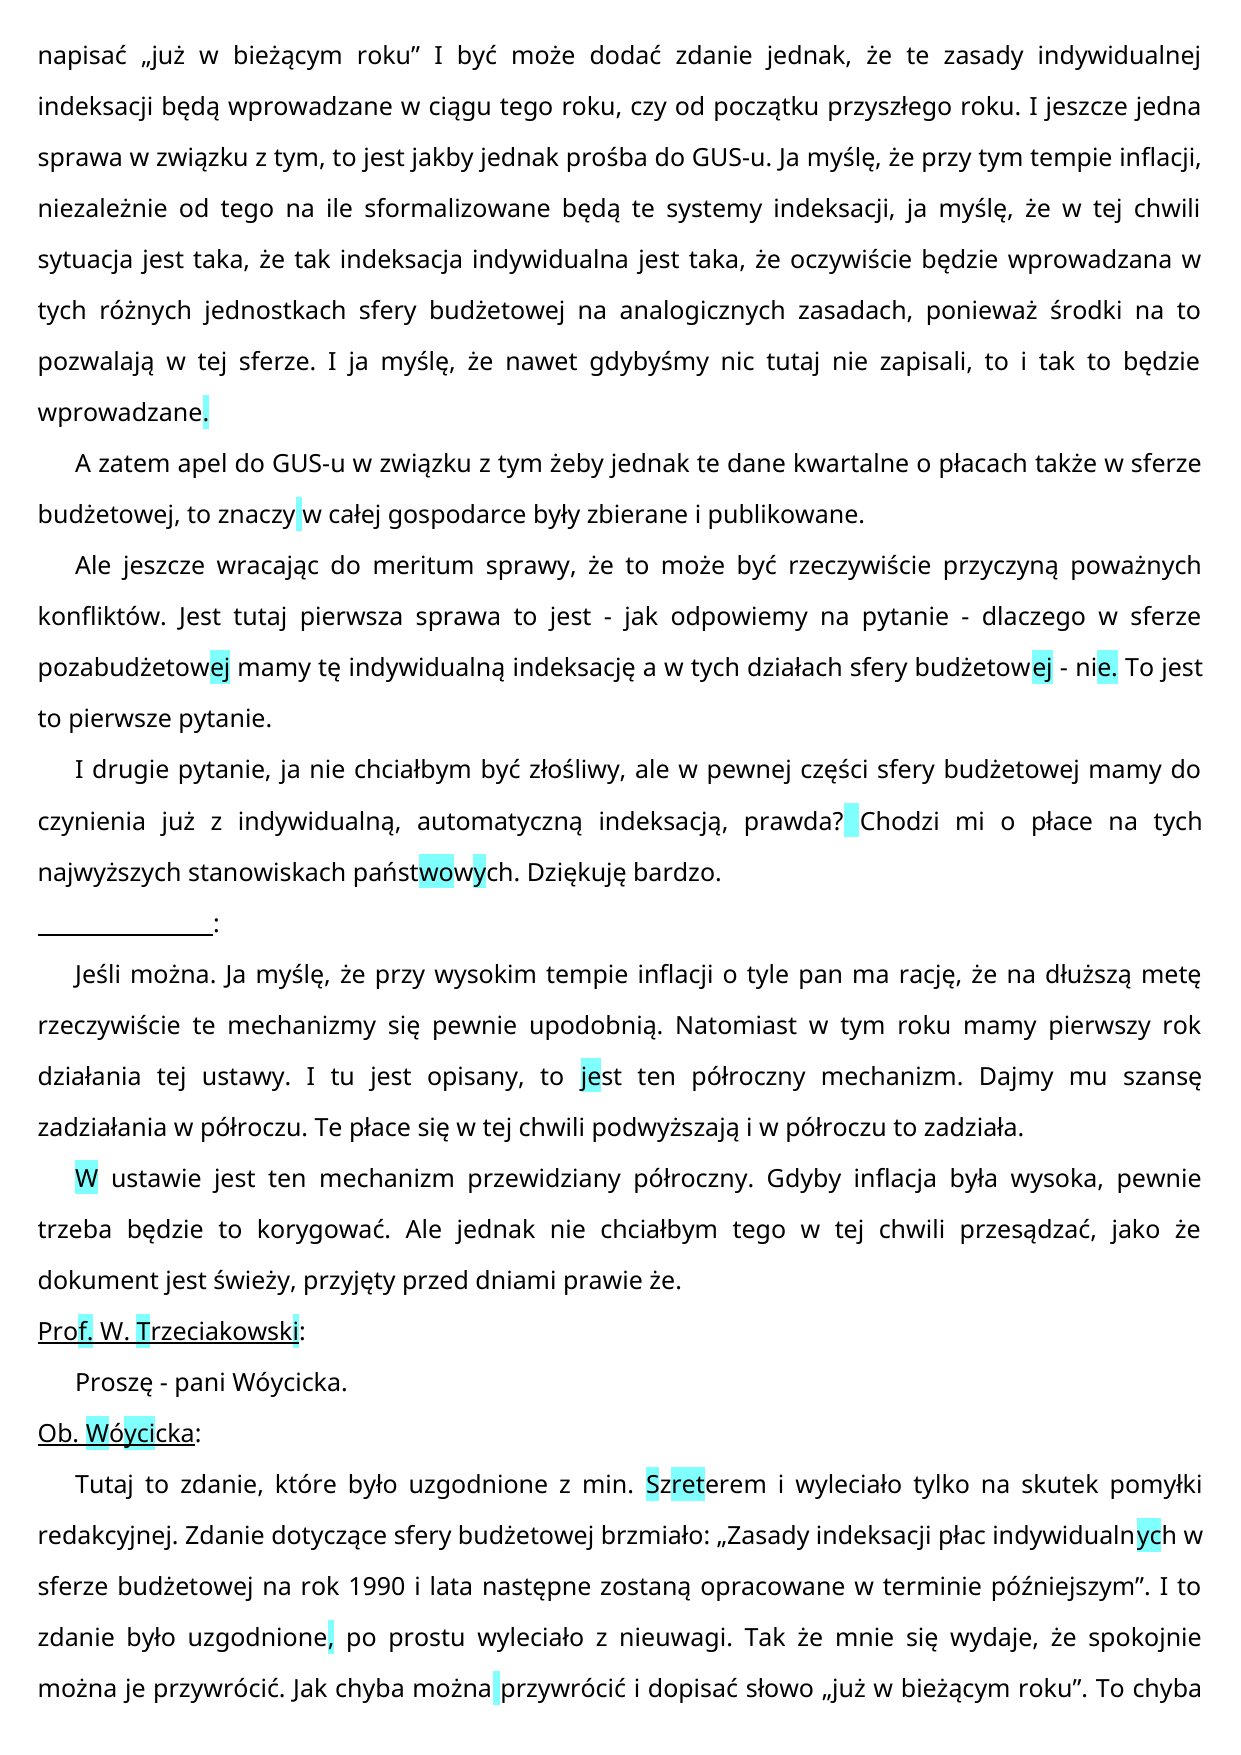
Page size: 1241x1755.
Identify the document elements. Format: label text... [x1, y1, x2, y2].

text W ustawie jest ten mechanizm przewidziany półroczny. Gdyby inflacja była wysoka, pewnie trzeba będzie to korygować. Ale jednak nie chciałbym tego w tej chwili przesądzać, jako że dokument jest świeży, przyjęty przed dniami prawie że. [37, 1160, 1203, 1297]
text Prof. W. Trzeciakowski: [37, 1313, 1203, 1348]
text Jeśli można. Ja myślę, że przy wysokim tempie inflacji o tyle pan ma rację, że na dłuższą metę rzeczywiście te mechanizmy się pewnie upodobnią. Natomiast w tym roku mamy pierwszy rok działania tej ustawy. I tu jest opisany, to jest ten półroczny mechanizm. Dajmy mu szansę zadziałania w półroczu. Te płace się w tej chwili podwyższają i w półroczu to zadziała. [37, 956, 1203, 1143]
text napisać „już w bieżącym roku” I być może dodać zdanie jednak, że te zasady indywidualnej indeksacji będą wprowadzane w ciągu tego roku, czy od początku przyszłego roku. I jeszcze jedna sprawa w związku z tym, to jest jakby jednak prośba do GUS-u. Ja myślę, że przy tym tempie inflacji, niezależnie od tego na ile sformalizowane będą te systemy indeksacji, ja myślę, że w tej chwili sytuacja jest taka, że tak indeksacja indywidualna jest taka, że oczywiście będzie wprowadzana w tych różnych jednostkach sfery budżetowej na analogicznych zasadach, ponieważ środki na to pozwalają w tej sferze. I ja myślę, że nawet gdybyśmy nic tutaj nie zapisali, to i tak to będzie wprowadzane. [37, 37, 1203, 429]
text Ob. Wóycicka: [37, 1416, 1203, 1450]
text Ale jeszcze wracając do meritum sprawy, że to może być rzeczywiście przyczyną poważnych konfliktów. Jest tutaj pierwsza sprawa to jest - jak odpowiemy na pytanie - dlaczego w sferze pozabudżetowej mamy tę indywidualną indeksację a w tych działach sfery budżetowej - nie. To jest to pierwsze pytanie. [37, 548, 1203, 735]
text Tutaj to zdanie, które było uzgodnione z min. Szreterem i wyleciało tylko na skutek pomyłki redakcyjnej. Zdanie dotyczące sfery budżetowej brzmiało: „Zasady indeksacji płac indywidualnych w sferze budżetowej na rok 1990 i lata następne zostaną opracowane w terminie późniejszym”. I to zdanie było uzgodnione, po prostu wyleciało z nieuwagi. Tak że mnie się wydaje, że spokojnie można je przywrócić. Jak chyba można przywrócić i dopisać słowo „już w bieżącym roku”. To chyba [37, 1467, 1203, 1705]
text A zatem apel do GUS-u w związku z tym żeby jednak te dane kwartalne o płacach także w sferze budżetowej, to znaczy w całej gospodarce były zbierane i publikowane. [37, 446, 1203, 531]
text Proszę - pani Wóycicka. [37, 1364, 1203, 1399]
text I drugie pytanie, ja nie chciałbym być złośliwy, ale w pewnej części sfery budżetowej mamy do czynienia już z indywidualną, automatyczną indeksacją, prawda? Chodzi mi o płace na tych najwyższych stanowiskach państwowych. Dziękuję bardzo. [37, 752, 1203, 888]
text : [37, 905, 1203, 939]
